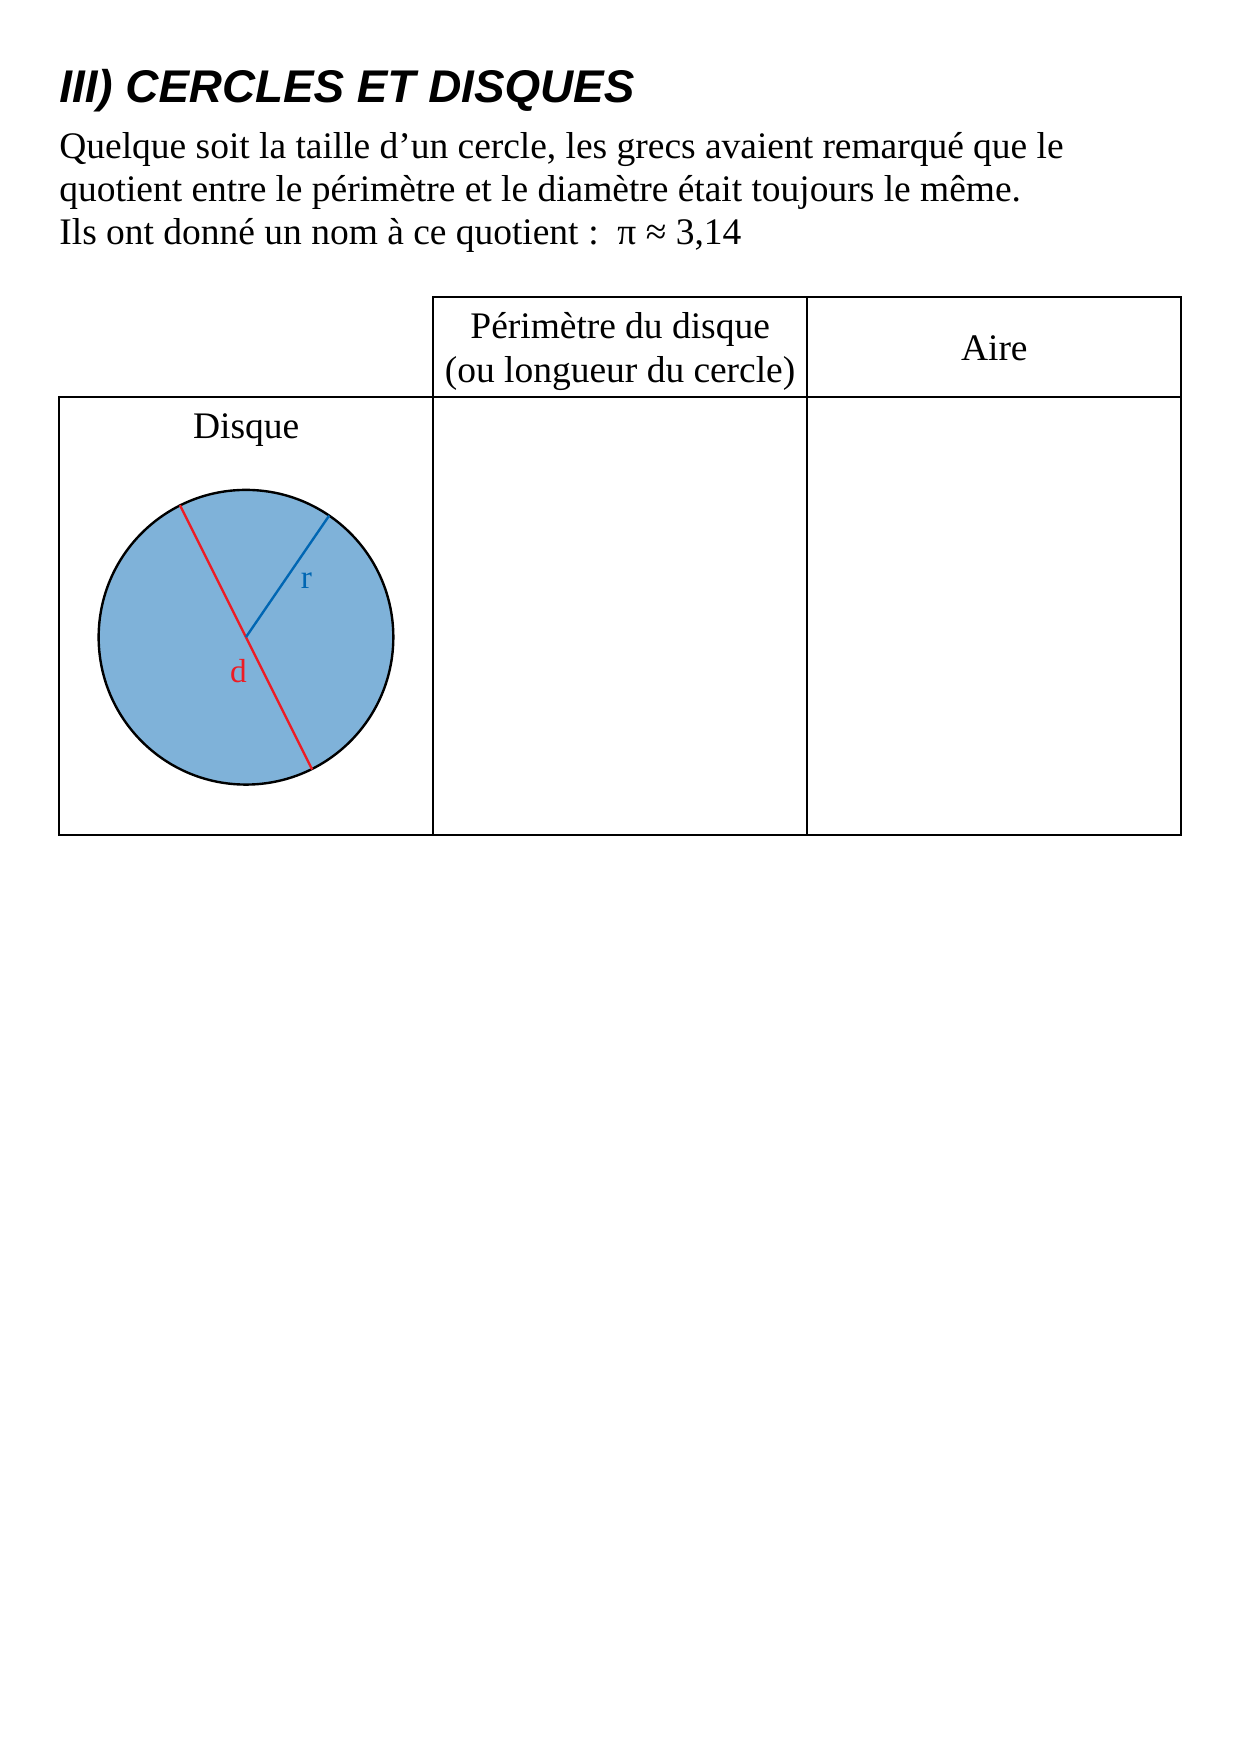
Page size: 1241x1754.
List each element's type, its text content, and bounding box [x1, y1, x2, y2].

list cercles et disques [59, 59, 1181, 112]
table_cell [434, 398, 806, 833]
table_header Aire [808, 298, 1180, 396]
text Quelque soit la taille d’un cercle, les grecs avaient remarqué que le quotient entre le périmètre et le diamètre était toujours le même. [59, 123, 1181, 210]
table_header [59, 296, 432, 396]
table_header Périmètre du disque (ou longueur du cercle) [434, 298, 806, 396]
table_cell Disque [60, 398, 432, 833]
table_cell [808, 398, 1180, 833]
text Ils ont donné un nom à ce quotient : π ≈ 3,14 [59, 210, 1181, 253]
